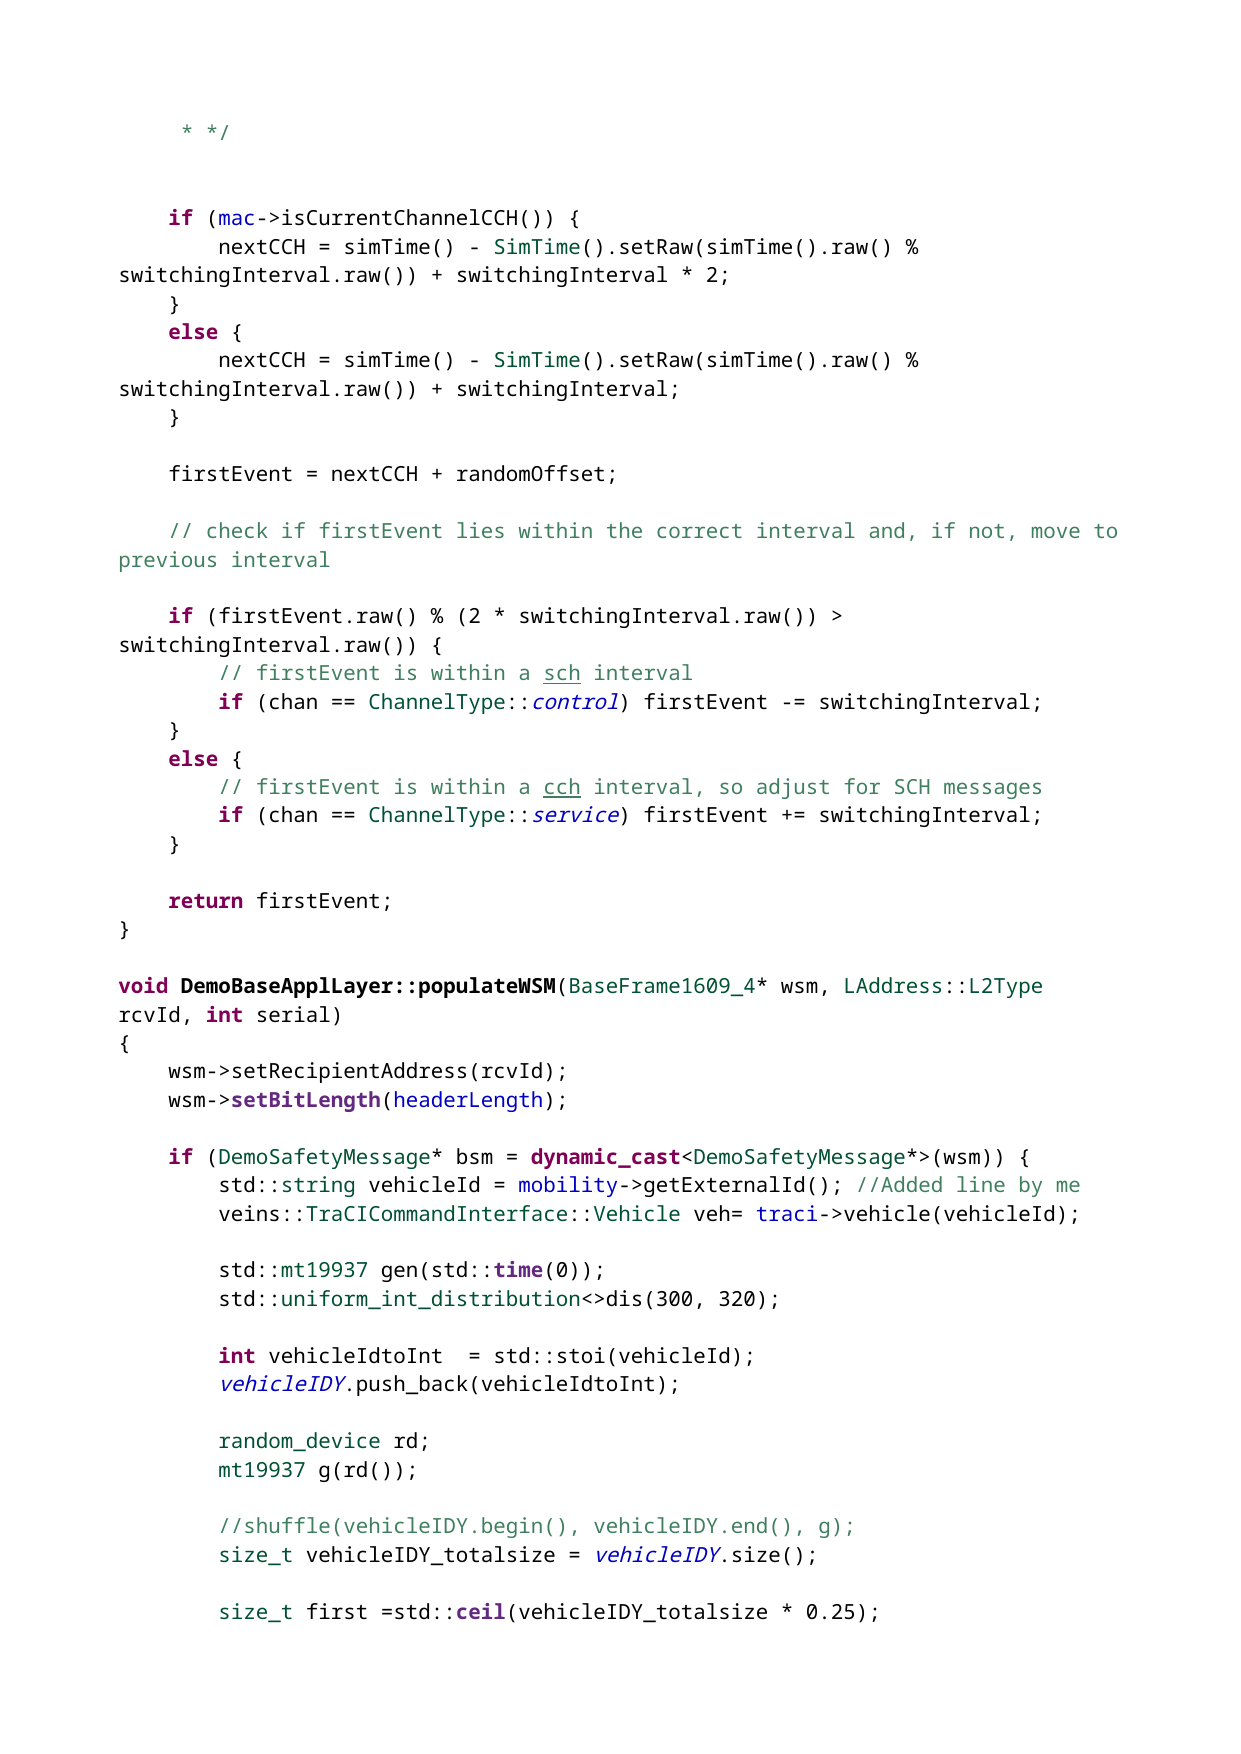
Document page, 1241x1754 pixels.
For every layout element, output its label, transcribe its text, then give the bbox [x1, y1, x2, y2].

text * */ [118, 118, 1122, 147]
text random_device rd; [118, 1426, 1122, 1455]
text int vehicleIdtoInt = std::stoi(vehicleId); [118, 1341, 1122, 1369]
text wsm->setBitLength(headerLength); [118, 1085, 1122, 1113]
text wsm->setRecipientAddress(rcvId); [118, 1057, 1122, 1085]
text vehicleIDY.push_back(vehicleIdtoInt); [118, 1369, 1122, 1398]
text nextCCH = simTime() - SimTime().setRaw(simTime().raw() % switchingInterval.raw()) + switchingInterval * 2; [118, 232, 1122, 289]
text size_t vehicleIDY_totalsize = vehicleIDY.size(); [118, 1540, 1122, 1568]
text veins::TraCICommandInterface::Vehicle veh= traci->vehicle(vehicleId); [118, 1199, 1122, 1227]
text // firstEvent is within a cch interval, so adjust for SCH messages [118, 772, 1122, 801]
text std::uniform_int_distribution<>dis(300, 320); [118, 1284, 1122, 1312]
text std::mt19937 gen(std::time(0)); [118, 1256, 1122, 1284]
text // check if firstEvent lies within the correct interval and, if not, move to previous interval [118, 516, 1122, 573]
text { [118, 1028, 1122, 1057]
text else { [118, 744, 1122, 772]
text std::string vehicleId = mobility->getExternalId(); //Added line by me [118, 1170, 1122, 1199]
text nextCCH = simTime() - SimTime().setRaw(simTime().raw() % switchingInterval.raw()) + switchingInterval; [118, 346, 1122, 402]
text void DemoBaseApplLayer::populateWSM(BaseFrame1609_4* wsm, LAddress::L2Type rcvId, int serial) [118, 971, 1122, 1028]
text // firstEvent is within a sch interval [118, 658, 1122, 687]
text if (chan == ChannelType::service) firstEvent += switchingInterval; [118, 801, 1122, 829]
text } [118, 715, 1122, 744]
text if (mac->isCurrentChannelCCH()) { [118, 203, 1122, 232]
text else { [118, 317, 1122, 346]
text size_t first =std::ceil(vehicleIDY_totalsize * 0.25); [118, 1597, 1122, 1625]
text //shuffle(vehicleIDY.begin(), vehicleIDY.end(), g); [118, 1512, 1122, 1540]
text } [118, 914, 1122, 943]
text if (chan == ChannelType::control) firstEvent -= switchingInterval; [118, 687, 1122, 715]
text firstEvent = nextCCH + randomOffset; [118, 459, 1122, 488]
text if (DemoSafetyMessage* bsm = dynamic_cast<DemoSafetyMessage*>(wsm)) { [118, 1142, 1122, 1170]
text return firstEvent; [118, 886, 1122, 914]
text if (firstEvent.raw() % (2 * switchingInterval.raw()) > switchingInterval.raw()) { [118, 602, 1122, 658]
text } [118, 402, 1122, 431]
text } [118, 289, 1122, 317]
text mt19937 g(rd()); [118, 1455, 1122, 1483]
text } [118, 829, 1122, 857]
